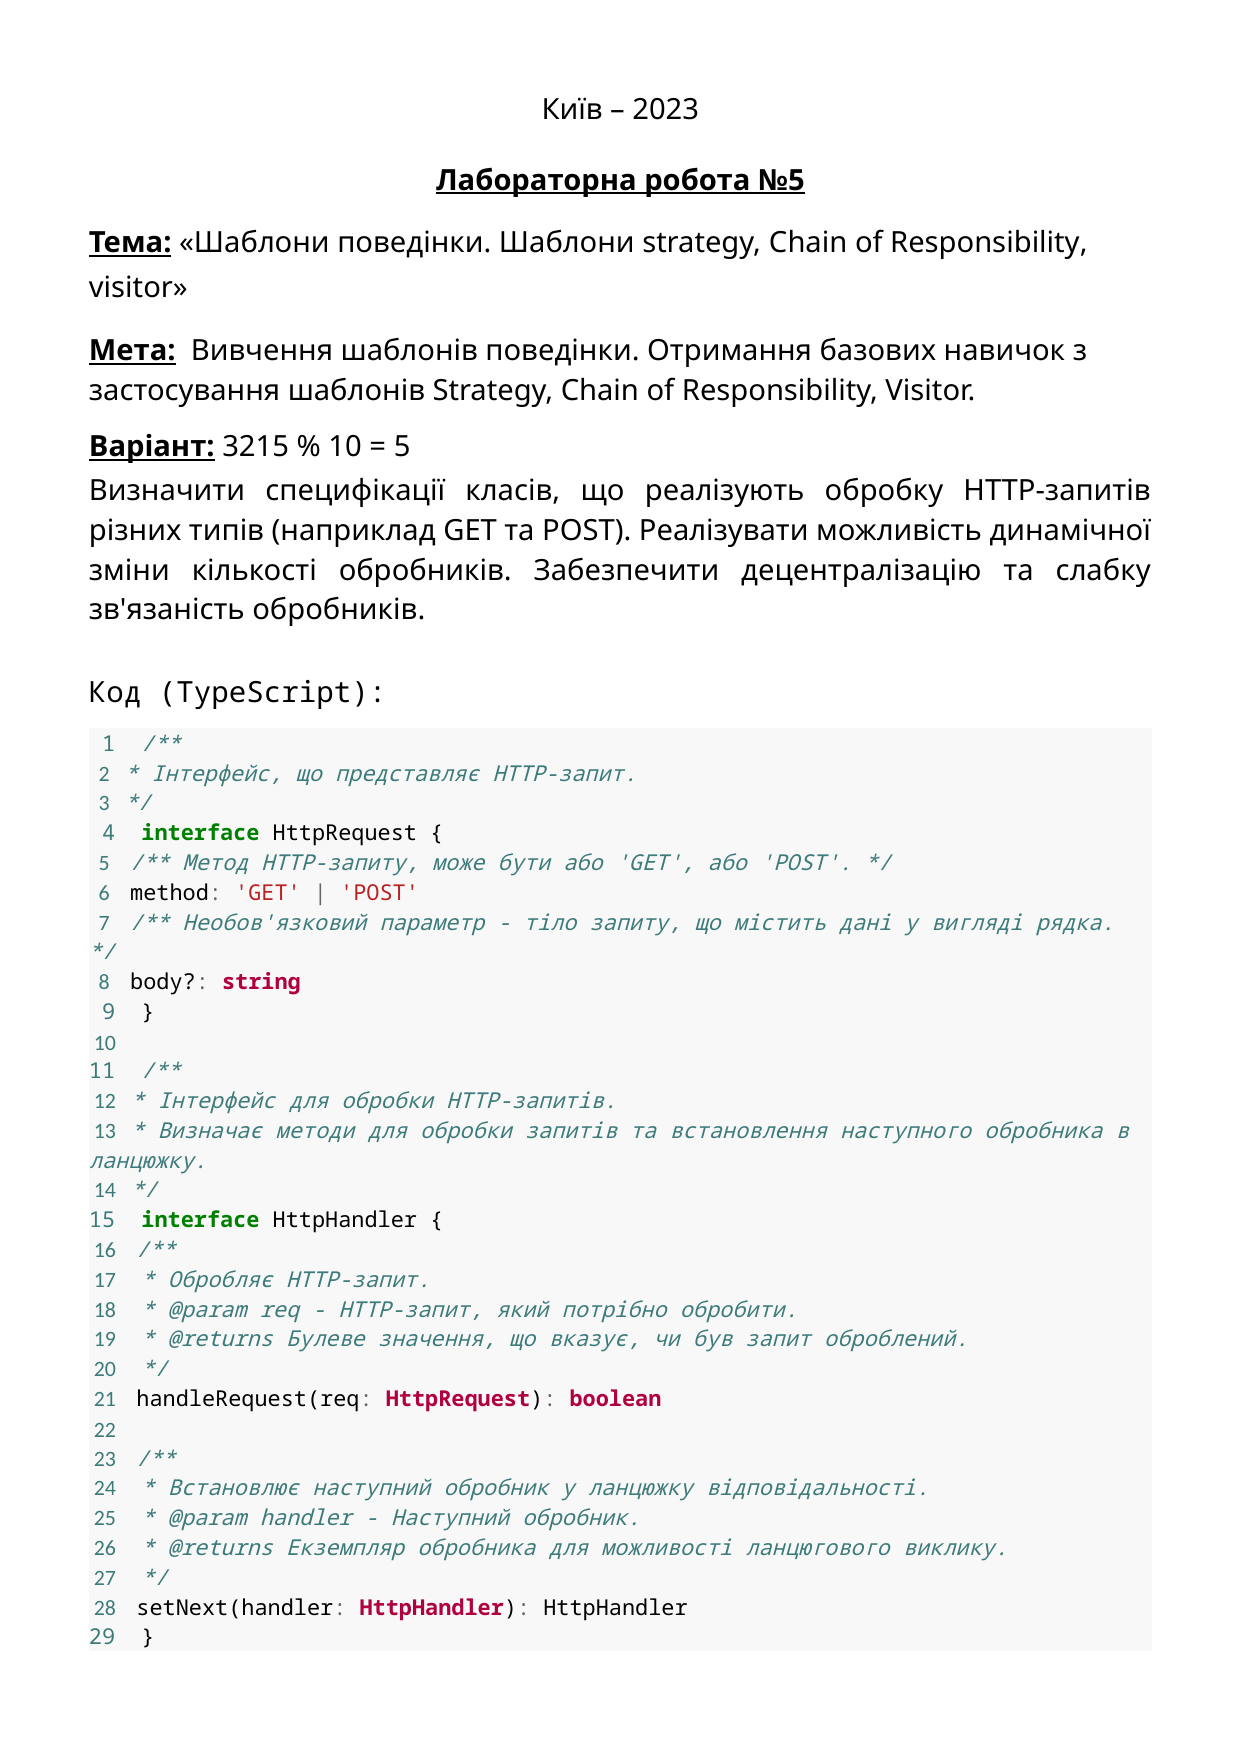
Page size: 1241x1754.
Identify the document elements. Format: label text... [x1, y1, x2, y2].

text 10 [89, 1026, 1152, 1055]
text Тема: «Шаблони поведінки. Шаблони strategy, Chain of Responsibility, visitor» [89, 221, 1152, 306]
text Варіант: 3215 % 10 = 5 [89, 425, 1152, 465]
text 8 body?: string [89, 966, 1152, 996]
text 14 */ [89, 1174, 1152, 1204]
text 20 */ [89, 1353, 1152, 1383]
text 23 /** [89, 1442, 1152, 1472]
text 18 * @param req - HTTP-запит, який потрібно обробити. [89, 1294, 1152, 1323]
text Визначити специфікації класів, що реалізують обробку НТТР-запитів різних типів (наприклад GET та POST). Реалізувати можливість динамічної зміни кількості обробників. Забезпечити децентралізацію та слабку зв'язаність обробників. [89, 469, 1152, 628]
text 7 /** Необов'язковий параметр - тіло запиту, що містить дані у вигляді рядка. */ [89, 906, 1152, 966]
text 12 * Інтерфейс для обробки HTTP-запитів. [89, 1085, 1152, 1115]
text Мета: Вивчення шаблонів поведінки. Отримання базових навичок з застосування шаблонів Strategy, Chain of Responsibility, Visitor. [89, 329, 1152, 408]
text Лабораторна робота №5 [89, 159, 1152, 198]
text 28 setNext(handler: HttpHandler): HttpHandler [89, 1591, 1152, 1621]
text 22 [89, 1413, 1152, 1442]
text 2 * Інтерфейс, що представляє HTTP-запит. [89, 757, 1152, 787]
text 24 * Встановлює наступний обробник у ланцюжку відповідальності. [89, 1472, 1152, 1502]
text 29 } [89, 1621, 1152, 1651]
text 25 * @param handler - Наступний обробник. [89, 1502, 1152, 1532]
text 26 * @returns Екземпляр обробника для можливості ланцюгового виклику. [89, 1532, 1152, 1562]
text 4 interface HttpRequest { [89, 817, 1152, 847]
text 16 /** [89, 1234, 1152, 1264]
text Київ – 2023 [89, 89, 1152, 128]
text 15 interface HttpHandler { [89, 1204, 1152, 1234]
text Код (TypeScript): [89, 671, 1152, 711]
text 17 * Обробляє HTTP-запит. [89, 1264, 1152, 1294]
text 6 method: 'GET' | 'POST' [89, 877, 1152, 906]
text 1 /** [89, 728, 1152, 757]
text 21 handleRequest(req: HttpRequest): boolean [89, 1383, 1152, 1413]
text 5 /** Метод HTTP-запиту, може бути або 'GET', або 'POST'. */ [89, 847, 1152, 877]
text 27 */ [89, 1562, 1152, 1591]
text 11 /** [89, 1055, 1152, 1085]
text 19 * @returns Булеве значення, що вказує, чи був запит оброблений. [89, 1323, 1152, 1353]
text 13 * Визначає методи для обробки запитів та встановлення наступного обробника в ланцюжку. [89, 1115, 1152, 1174]
text 9 } [89, 996, 1152, 1026]
text 3 */ [89, 787, 1152, 817]
